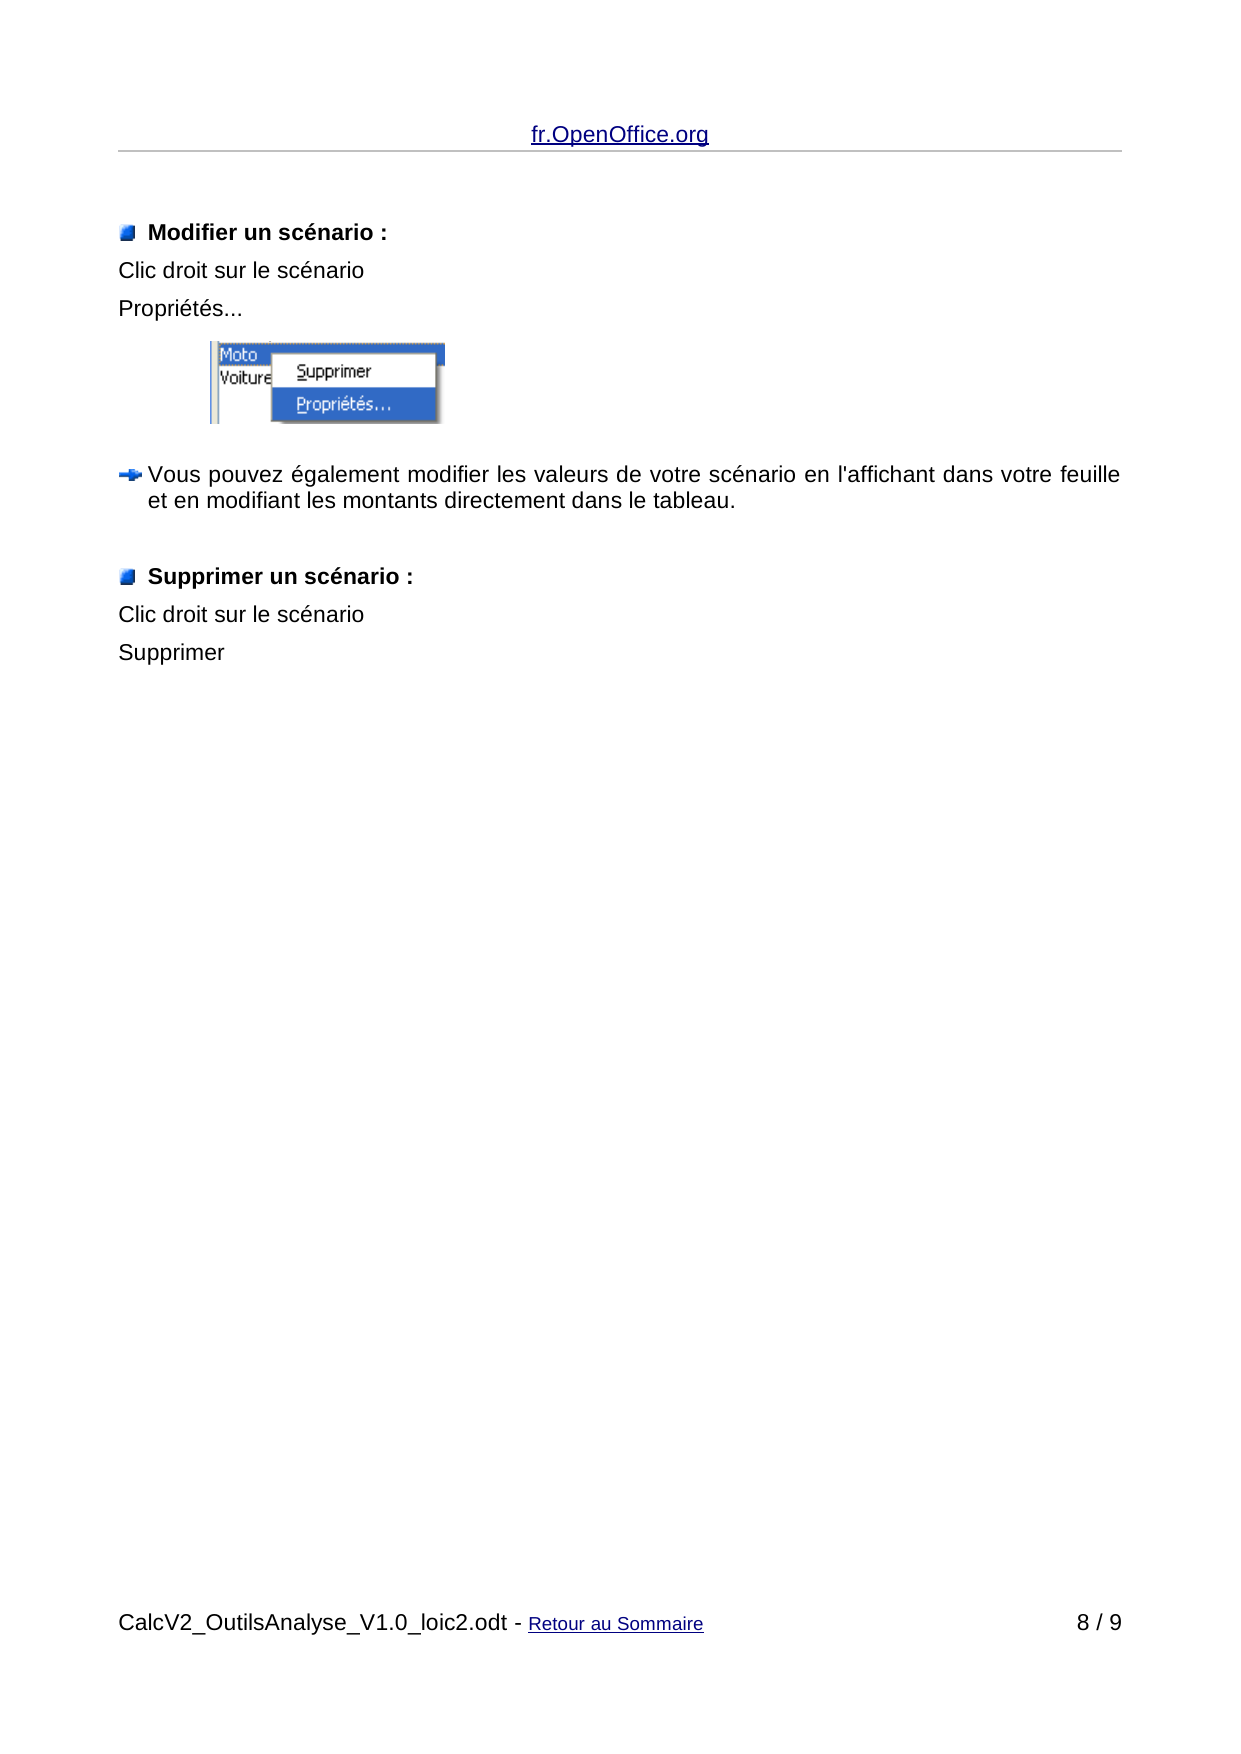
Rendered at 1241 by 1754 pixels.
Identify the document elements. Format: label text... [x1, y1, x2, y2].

text Propriétés... [118, 295, 1122, 321]
text Clic droit sur le scénario [118, 601, 1122, 627]
list Vous pouvez également modifier les valeurs de votre scénario en l'affichant dans votre feuille et en modifiant les montants directement dans le tableau. [118, 462, 1122, 514]
list Modifier un scénario : [118, 219, 1122, 245]
picture [119, 469, 142, 481]
list Supprimer un scénario : [118, 563, 1122, 589]
text Supprimer [118, 639, 1122, 665]
picture [119, 224, 135, 241]
text Clic droit sur le scénario [118, 257, 1122, 283]
picture [119, 568, 135, 585]
